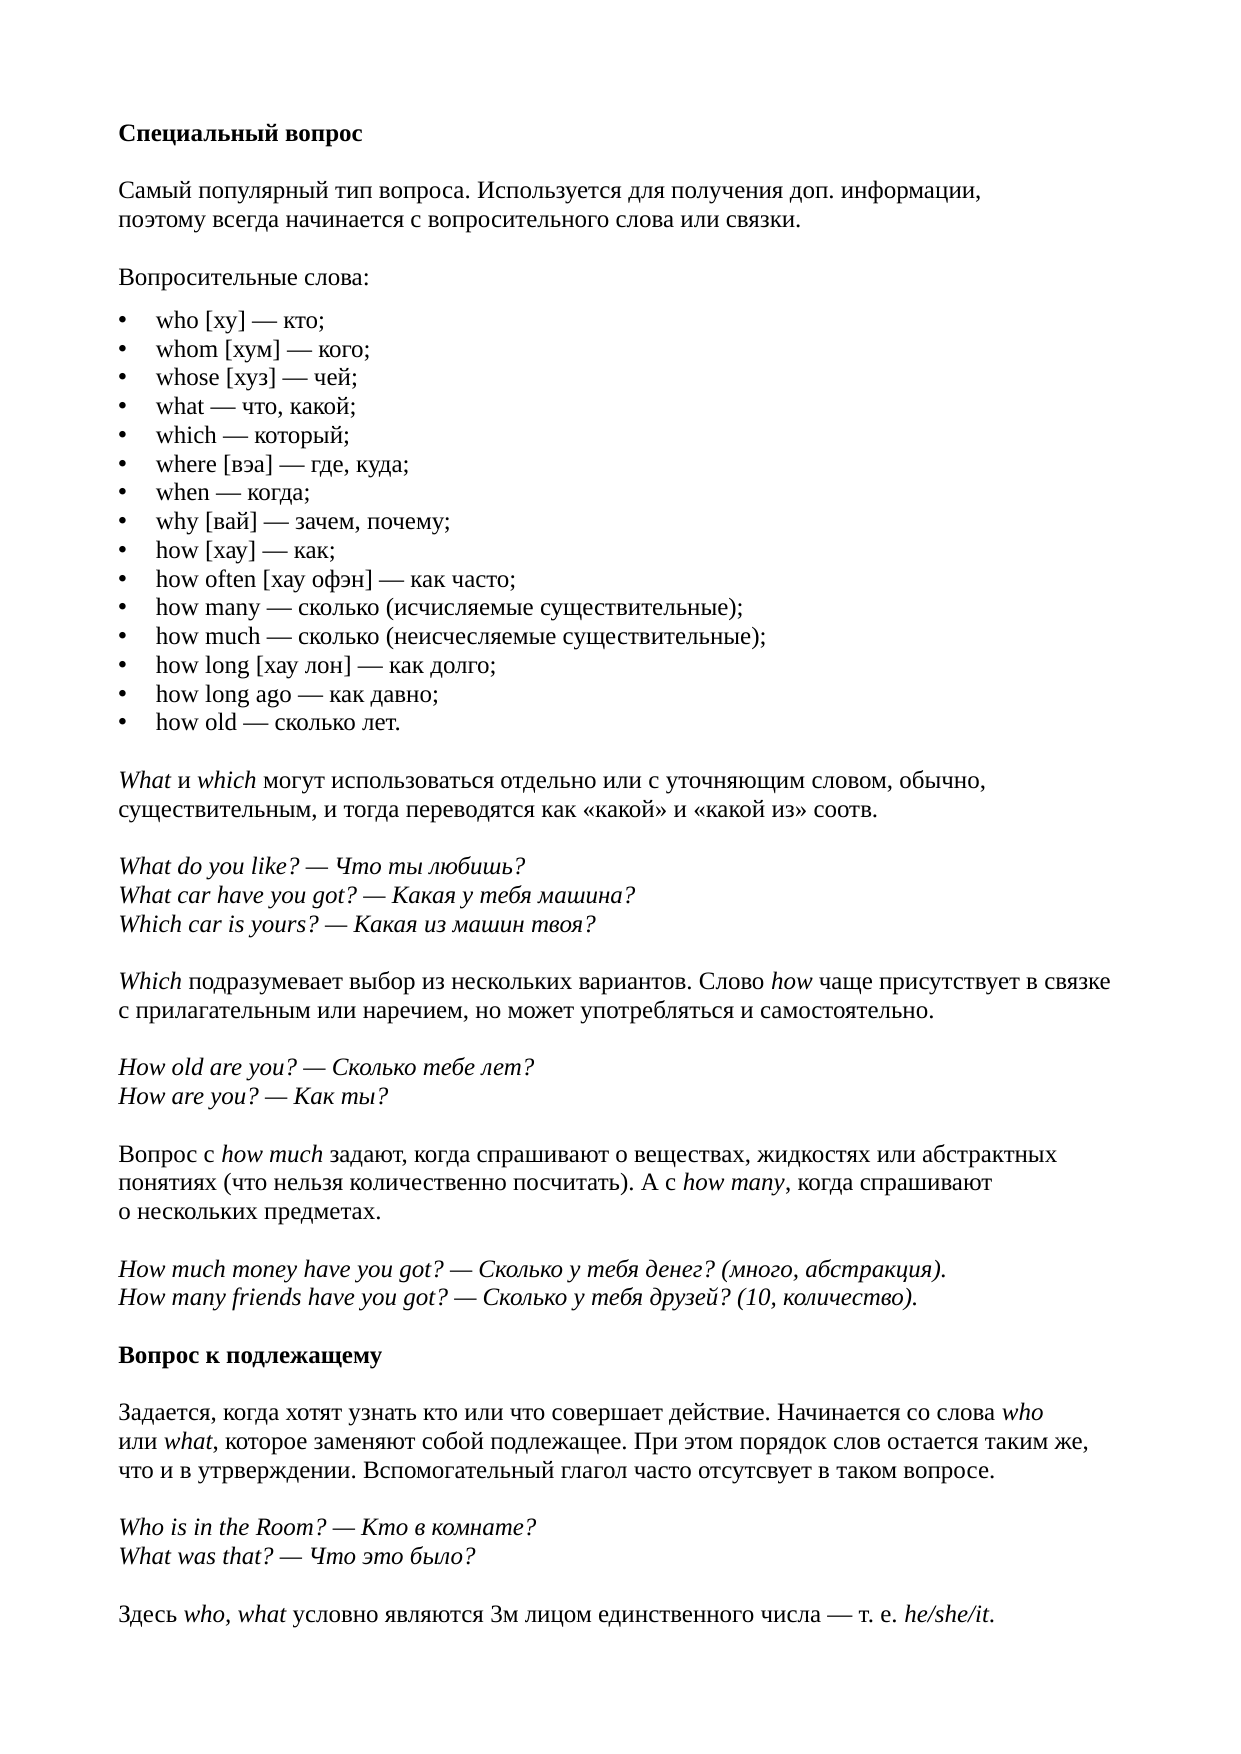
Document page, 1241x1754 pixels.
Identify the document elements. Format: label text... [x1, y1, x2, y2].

text Which подразумевает выбор из нескольких вариантов. Слово how чаще присутствует в связке с прилагательным или наречием, но может употребляться и самостоятельно. [118, 966, 1122, 1024]
text Вопрос с how much задают, когда спрашивают о веществах, жидкостях или абстрактных понятиях (что нельзя количественно посчитать). А с how many, когда спрашивают [118, 1139, 1122, 1196]
text Специальный вопрос [118, 118, 1122, 147]
text Вопросительные слова: [118, 262, 1122, 291]
list how long ago — как давно; [118, 679, 1122, 707]
list how many — сколько (исчисляемые существительные); [118, 592, 1122, 621]
text о нескольких предметах. [118, 1196, 1122, 1225]
text Задается, когда хотят узнать кто или что совершает действие. Начинается со слова who [118, 1397, 1122, 1426]
text Самый популярный тип вопроса. Используется для получения доп. информации, [118, 176, 1122, 204]
text What и which могут использоваться отдельно или с уточняющим словом, обычно, существительным, и тогда переводятся как «какой» и «какой из» соотв. [118, 765, 1122, 822]
text What was that? — Что это было? [118, 1541, 1122, 1570]
text How old are you? — Сколько тебе лет? [118, 1052, 1122, 1081]
list who [ху] — кто; [118, 305, 1122, 334]
list which — который; [118, 420, 1122, 449]
text поэтому всегда начинается с вопросительного слова или связки. [118, 204, 1122, 233]
list when — когда; [118, 477, 1122, 506]
text What do you like? — Что ты любишь? [118, 851, 1122, 880]
text Which car is yours? — Какая из машин твоя? [118, 909, 1122, 937]
list how much — сколько (неисчесляемые существительные); [118, 621, 1122, 650]
list where [вэа] — где, куда; [118, 449, 1122, 477]
list how often [хау офэн] — как часто; [118, 564, 1122, 592]
text How many friends have you got? — Сколько у тебя друзей? (10, количество). [118, 1282, 1122, 1311]
list how long [хау лон] — как долго; [118, 650, 1122, 679]
text What car have you got? — Какая у тебя машина? [118, 880, 1122, 909]
text или what, которое заменяют собой подлежащее. При этом порядок слов остается таким же, что и в утрверждении. Вспомогательный глагол часто отсутсвует в таком вопросе. [118, 1426, 1122, 1484]
text How are you? — Как ты? [118, 1081, 1122, 1110]
text Вопрос к подлежащему [118, 1340, 1122, 1369]
list how old — сколько лет. [118, 707, 1122, 736]
list what — что, какой; [118, 391, 1122, 420]
text Who is in the Room? — Кто в комнате? [118, 1512, 1122, 1541]
list how [хау] — как; [118, 535, 1122, 564]
text Здесь who, what условно являются 3м лицом единственного числа — т. е. he/she/it. [118, 1599, 1122, 1627]
text How much money have you got? — Сколько у тебя денег? (много, абстракция). [118, 1254, 1122, 1282]
list whom [хум] — кого; [118, 334, 1122, 362]
list why [вай] — зачем, почему; [118, 506, 1122, 535]
list whose [хуз] — чей; [118, 362, 1122, 391]
